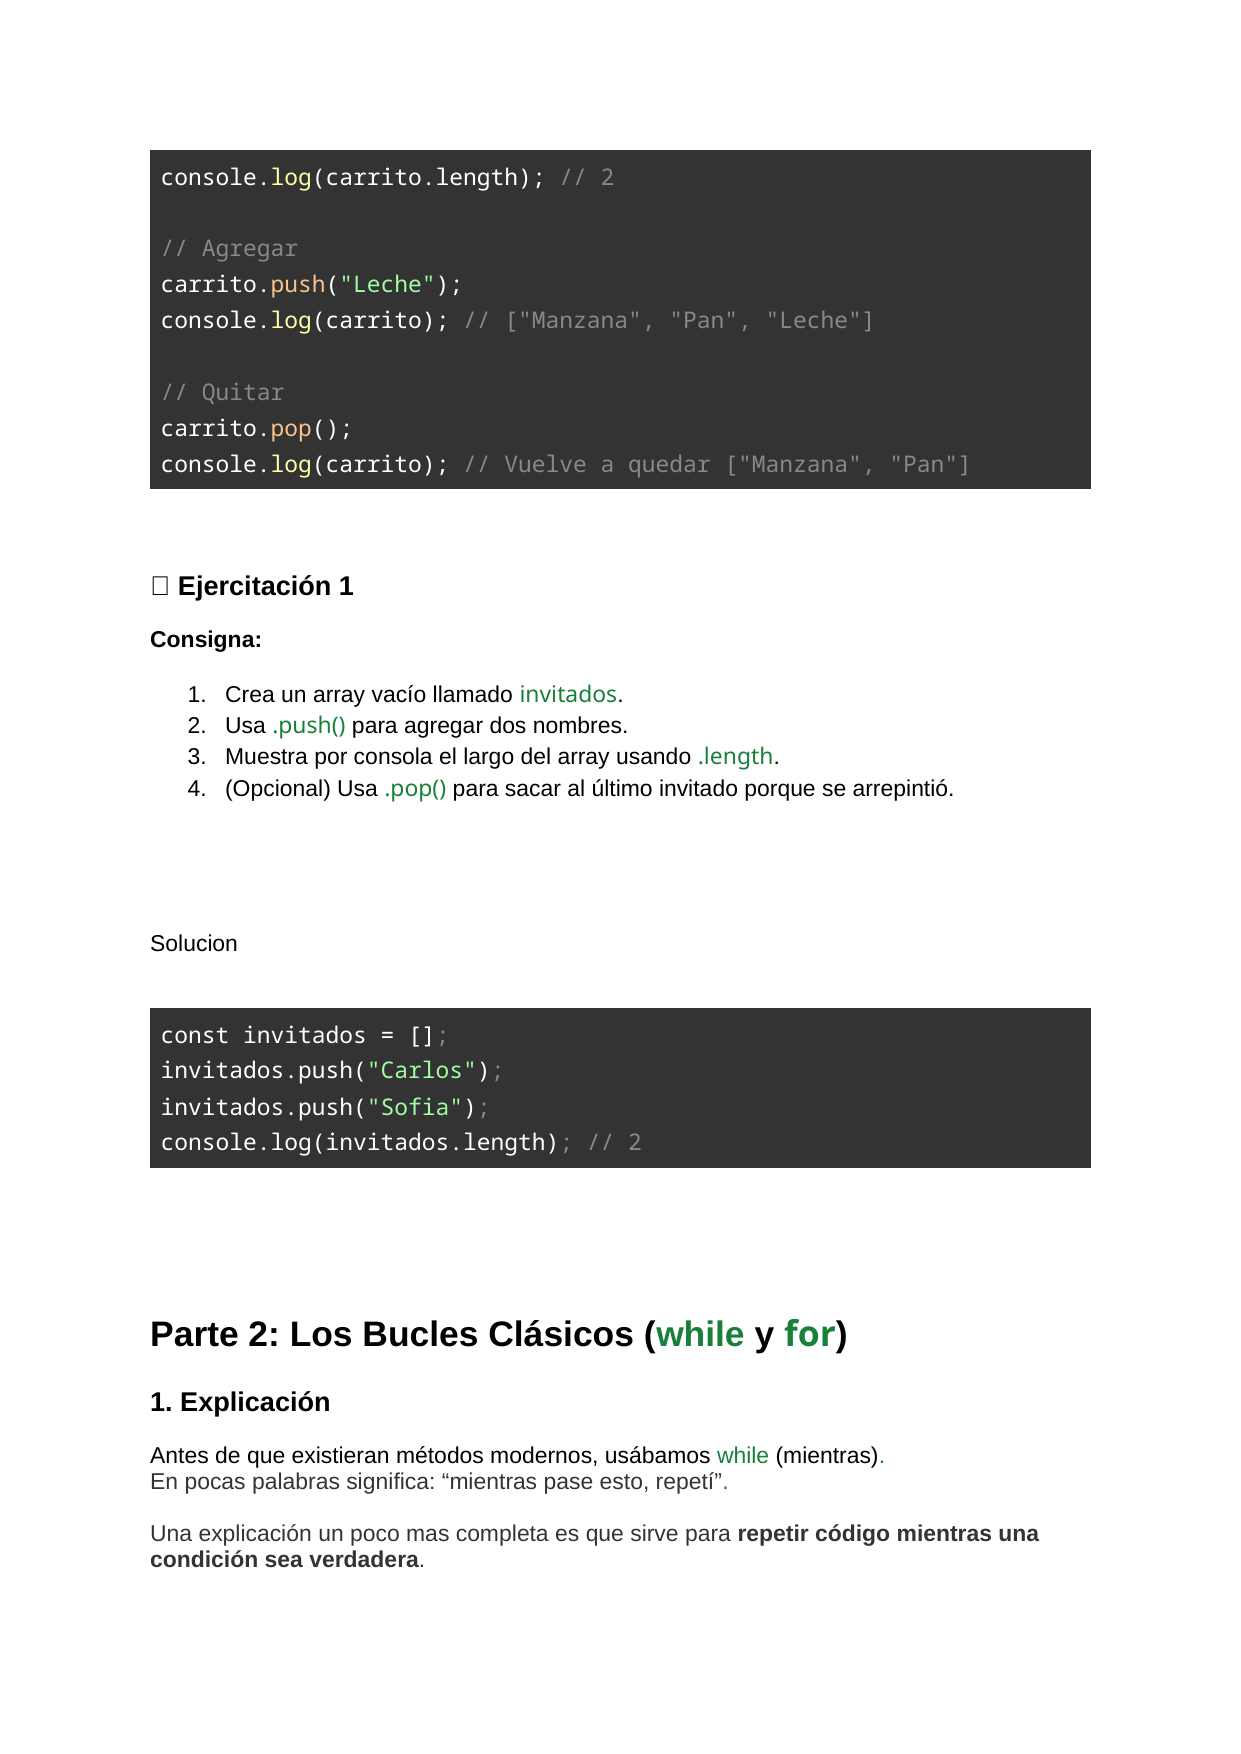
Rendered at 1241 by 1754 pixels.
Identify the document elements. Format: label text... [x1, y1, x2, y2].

list Crea un array vacío llamado invitados. [187, 678, 1090, 709]
list Usa .push() para agregar dos nombres. [187, 709, 1090, 740]
list (Opcional) Usa .pop() para sacar al último invitado porque se arrepintió. [187, 771, 1090, 803]
list Muestra por consola el largo del array usando .length. [187, 740, 1090, 771]
subtitle 1. Explicación [150, 1386, 1090, 1417]
subtitle Parte 2: Los Bucles Clásicos (while y for) [150, 1308, 1090, 1356]
subtitle 📝 Ejercitación 1 [150, 570, 1090, 601]
text Antes de que existieran métodos modernos, usábamos while (mientras). En pocas palabras significa: “mientras pase esto, repetí”. [150, 1442, 1090, 1494]
text Una explicación un poco mas completa es que sirve para repetir código mientras una condición sea verdadera. [150, 1519, 1090, 1599]
table_header const invitados = []; invitados.push("Carlos"); invitados.push("Sofia"); console.log(invitados.length); // 2 [150, 1008, 1091, 1168]
text Consigna: [150, 626, 1090, 653]
text Solucion [150, 930, 1090, 983]
table_header console.log(carrito.length); // 2 // Agregar carrito.push("Leche"); console.log(carrito); // ["Manzana", "Pan", "Leche"] // Quitar carrito.pop(); console.log(carrito); // Vuelve a quedar ["Manzana", "Pan"] [150, 150, 1091, 489]
